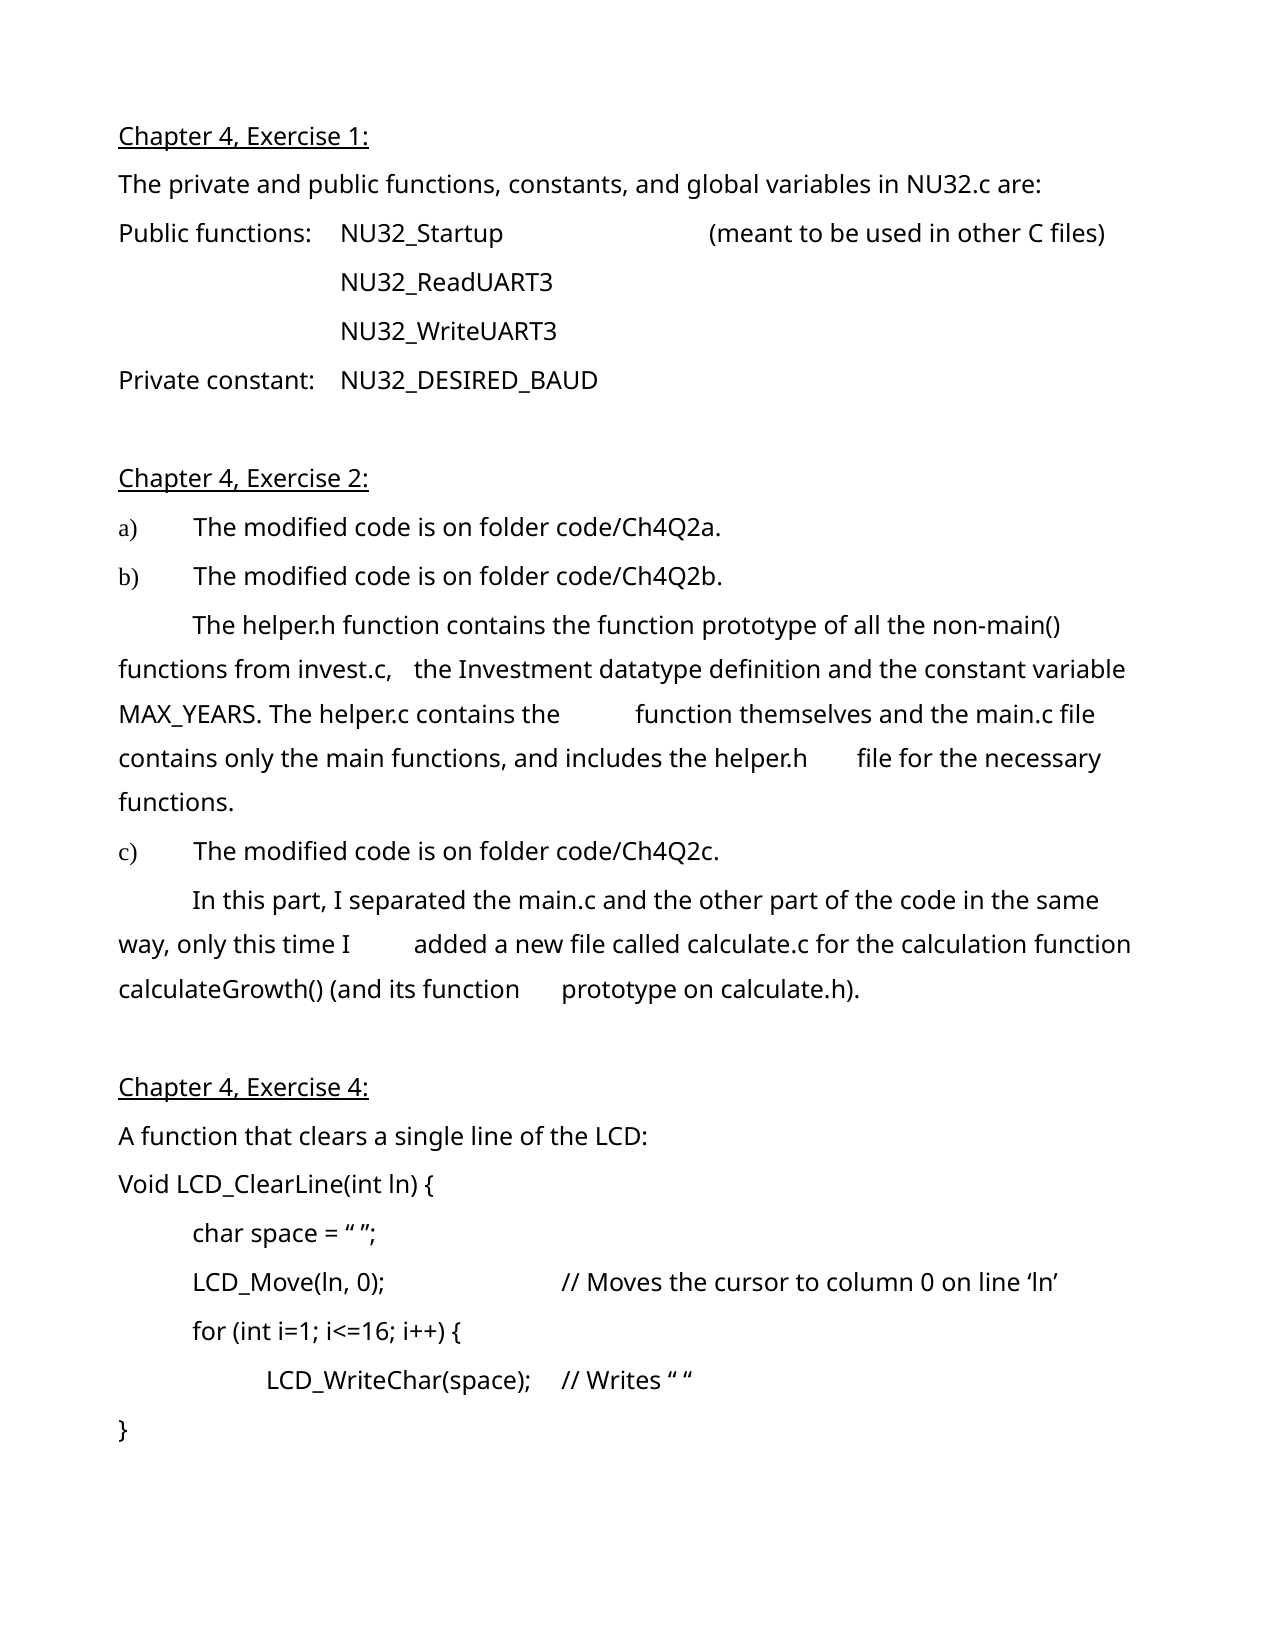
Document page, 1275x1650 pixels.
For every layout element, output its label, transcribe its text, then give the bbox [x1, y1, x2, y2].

text Void LCD_ClearLine(int ln) { [118, 1167, 1157, 1201]
list The helper.h function contains the function prototype of all the non-main() functions from invest.c, the Investment datatype definition and the constant variable MAX_YEARS. The helper.c contains the function themselves and the main.c file contains only the main functions, and includes the helper.h file for the necessary functions. [118, 608, 1157, 819]
text A function that clears a single line of the LCD: [118, 1118, 1157, 1152]
list The modified code is on folder code/Ch4Q2c. [118, 834, 1157, 868]
list The modified code is on folder code/Ch4Q2a. [118, 510, 1157, 544]
text } [118, 1412, 1157, 1446]
text NU32_WriteUART3 [118, 314, 1157, 348]
text Chapter 4, Exercise 2: [118, 461, 1157, 495]
list The modified code is on folder code/Ch4Q2b. [118, 559, 1157, 593]
text In this part, I separated the main.c and the other part of the code in the same way, only this time I added a new file called calculate.c for the calculation function calculateGrowth() (and its function prototype on calculate.h). [118, 883, 1157, 1005]
text LCD_Move(ln, 0); // Moves the cursor to column 0 on line ‘ln’ [118, 1265, 1157, 1299]
text Private constant: NU32_DESIRED_BAUD [118, 363, 1157, 397]
text NU32_ReadUART3 [118, 265, 1157, 299]
text for (int i=1; i<=16; i++) { [118, 1314, 1157, 1348]
text Chapter 4, Exercise 1: [118, 118, 1157, 152]
text The private and public functions, constants, and global variables in NU32.c are: [118, 167, 1157, 201]
text char space = “ ”; [118, 1216, 1157, 1250]
text LCD_WriteChar(space); // Writes “ “ [118, 1363, 1157, 1397]
text Public functions: NU32_Startup (meant to be used in other C files) [118, 216, 1157, 250]
text Chapter 4, Exercise 4: [118, 1069, 1157, 1103]
